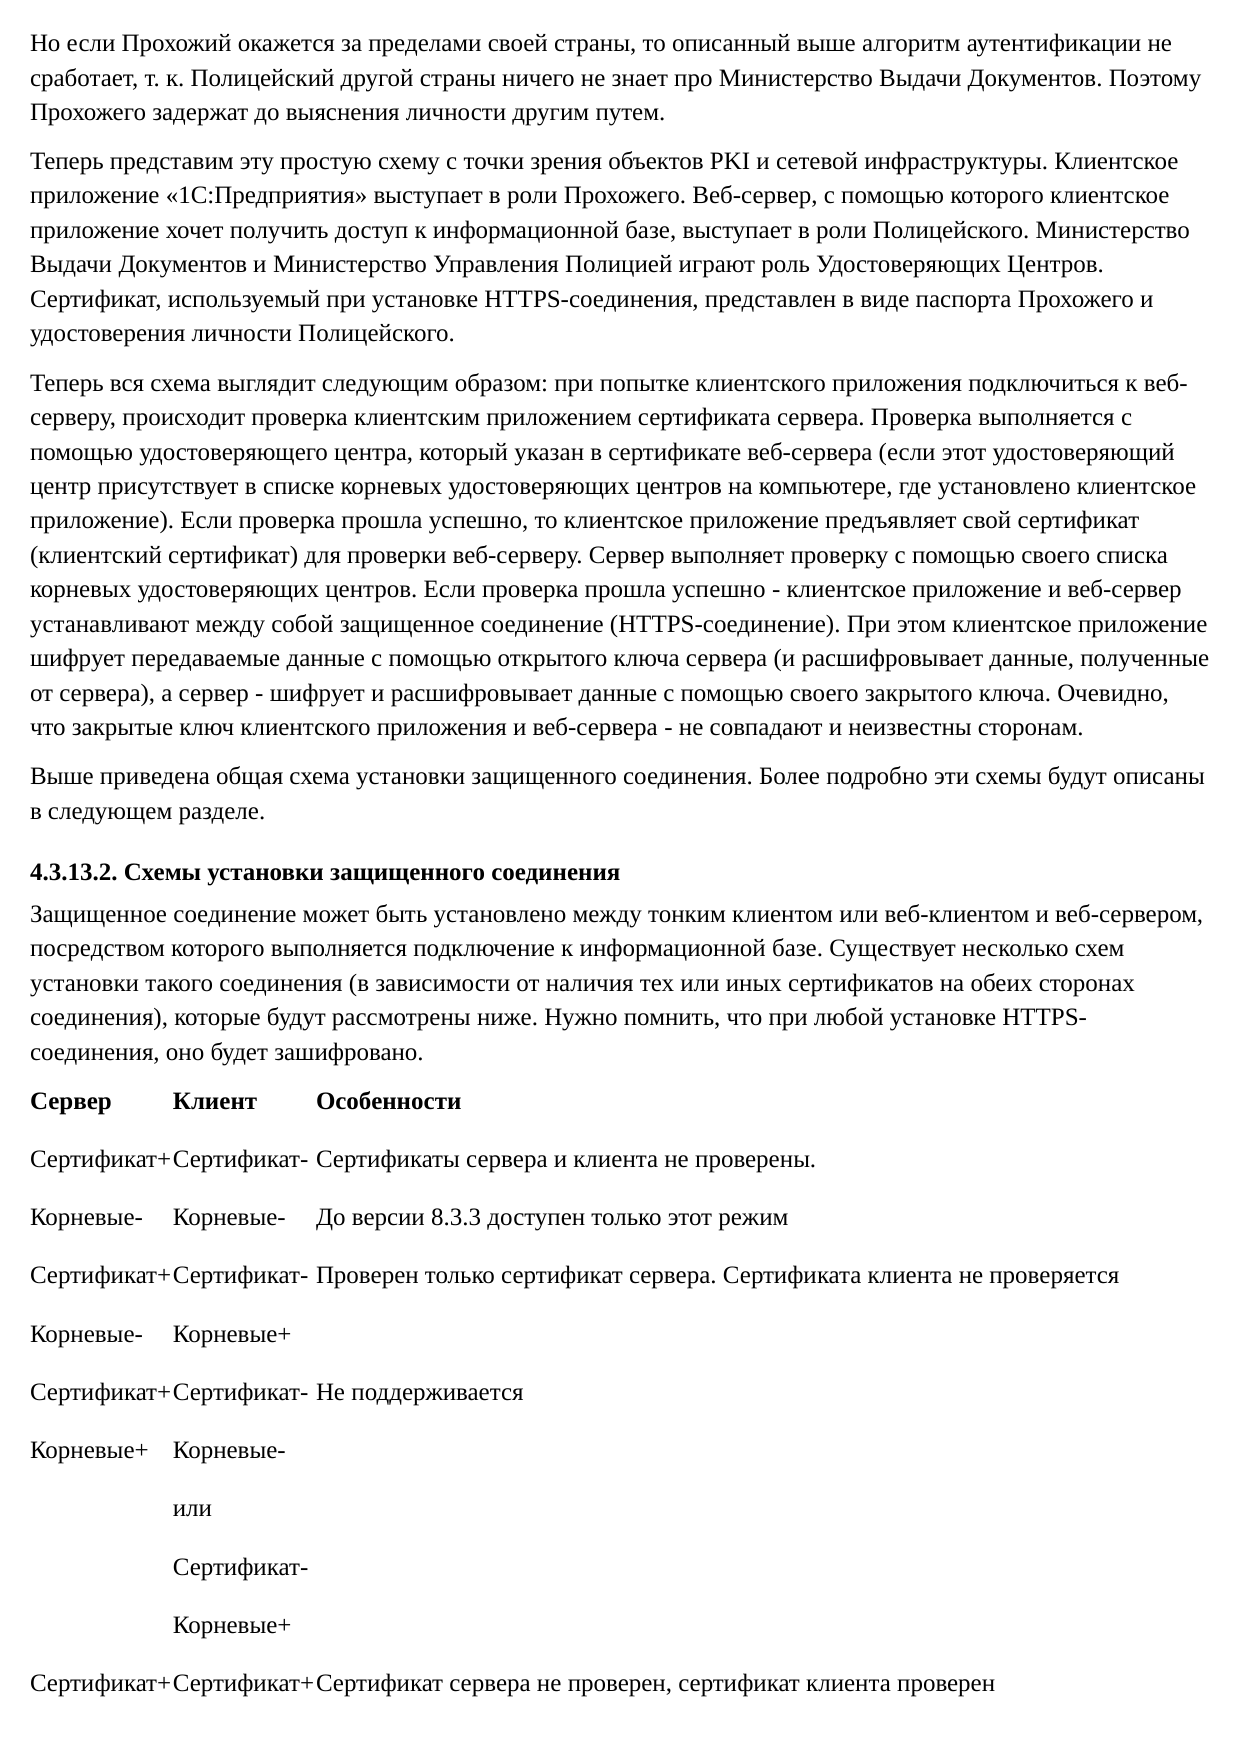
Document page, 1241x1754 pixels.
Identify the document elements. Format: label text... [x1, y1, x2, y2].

table_cell Сертификат+ Корневые- [173, 1668, 316, 1726]
table_cell Сертификат+ Корневые+ [30, 1377, 173, 1668]
text Выше приведена общая схема установки защищенного соединения. Более подробно эти схемы будут описаны в следующем разделе. [30, 761, 1211, 825]
table_header Особенности [316, 1086, 1120, 1144]
text Теперь представим эту простую схему с точки зрения объектов PKI и сетевой инфраструктуры. Клиентское приложение «1С:Предприятия» выступает в роли Прохожего. Веб-сервер, с помощью которого клиентское приложение хочет получить доступ к информационной базе, выступает в роли Полицейского. Министерство Выдачи Документов и Министерство Управления Полицией играют роль Удостоверяющих Центров. Сертификат, используемый при установке HTTPS-соединения, представлен в виде паспорта Прохожего и удостоверения личности Полицейского. [30, 146, 1211, 347]
table_cell Сертификат+ Корневые+ [30, 1668, 173, 1726]
table_cell Проверен только сертификат сервера. Сертификата клиента не проверяется [316, 1260, 1120, 1377]
text Теперь вся схема выглядит следующим образом: при попытке клиентского приложения подключиться к веб-серверу, происходит проверка клиентским приложением сертификата сервера. Проверка выполняется с помощью удостоверяющего центра, который указан в сертификате веб-сервера (если этот удостоверяющий центр присутствует в списке корневых удостоверяющих центров на компьютере, где установлено клиентское приложение). Если проверка прошла успешно, то клиентское приложение предъявляет свой сертификат (клиентский сертификат) для проверки веб-серверу. Сервер выполняет проверку с помощью своего списка корневых удостоверяющих центров. Если проверка прошла успешно ‑ клиентское приложение и веб-сервер устанавливают между собой защищенное соединение (HTTPS-соединение). При этом клиентское приложение шифрует передаваемые данные с помощью открытого ключа сервера (и расшифровывает данные, полученные от сервера), а сервер ‑ шифрует и расшифровывает данные с помощью своего закрытого ключа. Очевидно, что закрытые ключ клиентского приложения и веб-сервера ‑ не совпадают и неизвестны сторонам. [30, 368, 1211, 741]
table_cell Сертификат сервера не проверен, сертификат клиента проверен [316, 1668, 1120, 1726]
table_header Клиент [173, 1086, 316, 1144]
table_cell Сертификат- Корневые+ [173, 1260, 316, 1377]
table_header Сервер [30, 1086, 173, 1144]
table_cell Сертификаты сервера и клиента не проверены. До версии 8.3.3 доступен только этот режим [316, 1144, 1120, 1260]
table_cell Сертификат+ Корневые- [30, 1260, 173, 1377]
table_cell Сертификат- Корневые- или Сертификат- Корневые+ [173, 1377, 316, 1668]
text Но если Прохожий окажется за пределами своей страны, то описанный выше алгоритм аутентификации не сработает, т. к. Полицейский другой страны ничего не знает про Министерство Выдачи Документов. Поэтому Прохожего задержат до выяснения личности другим путем. [30, 28, 1211, 126]
table_cell Сертификат+ Корневые- [30, 1144, 173, 1260]
table_cell Сертификат- Корневые- [173, 1144, 316, 1260]
text Защищенное соединение может быть установлено между тонким клиентом или веб-клиентом и веб-сервером, посредством которого выполняется подключение к информационной базе. Существует несколько схем установки такого соединения (в зависимости от наличия тех или иных сертификатов на обеих сторонах соединения), которые будут рассмотрены ниже. Нужно помнить, что при любой установке HTTPS-соединения, оно будет зашифровано. [30, 899, 1211, 1065]
table_cell Не поддерживается [316, 1377, 1120, 1668]
subtitle 4.3.13.2. Схемы установки защищенного соединения [30, 857, 1211, 886]
